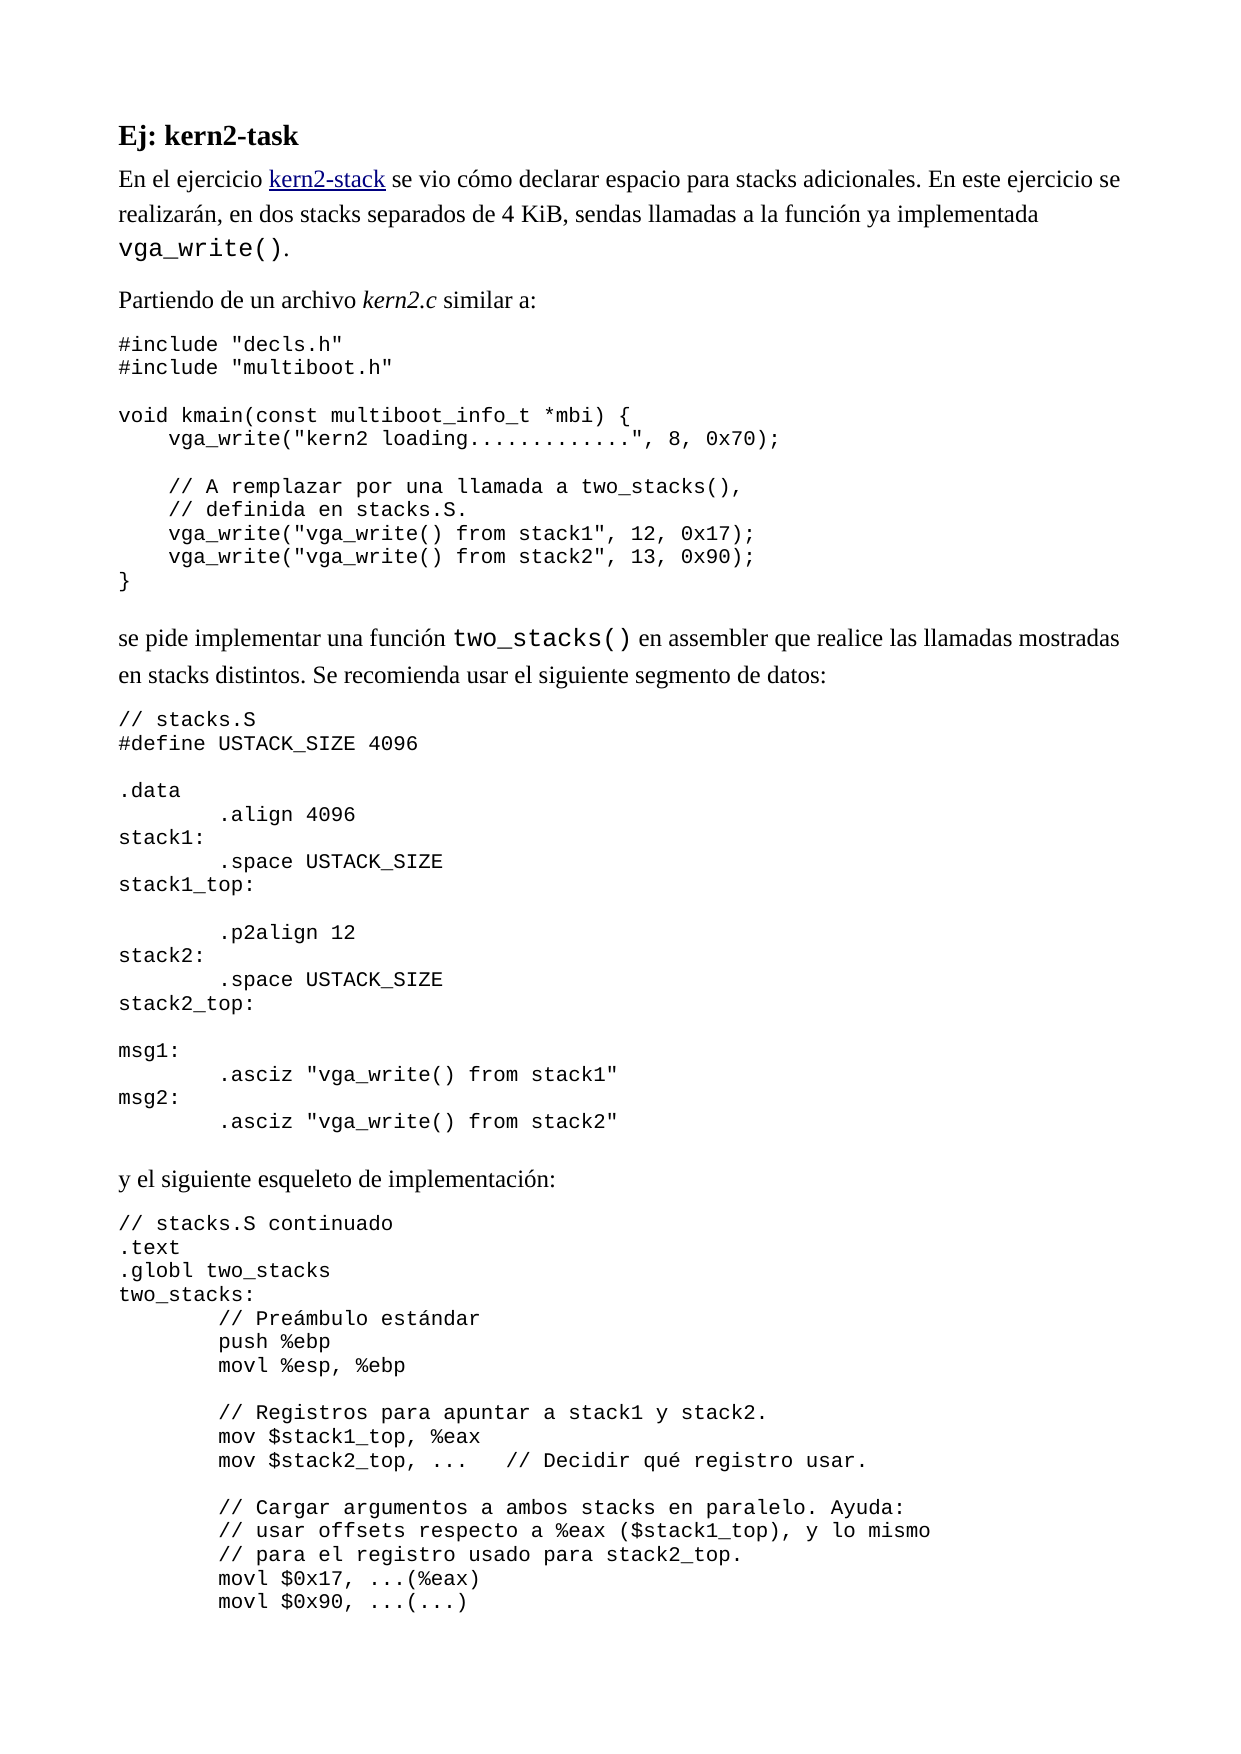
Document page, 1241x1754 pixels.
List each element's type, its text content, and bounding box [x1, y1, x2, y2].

text vga_write("vga_write() from stack2", 13, 0x90); [118, 547, 1122, 570]
text #define USTACK_SIZE 4096 [118, 733, 1122, 756]
text mov $stack1_top, %eax [118, 1426, 1122, 1449]
text stack2: [118, 945, 1122, 969]
text stack1_top: [118, 874, 1122, 898]
text .data [118, 780, 1122, 803]
text Partiendo de un archivo kern2.c similar a: [118, 285, 1122, 313]
text } [118, 570, 1122, 594]
text .p2align 12 [118, 922, 1122, 945]
text // A remplazar por una llamada a two_stacks(), [118, 476, 1122, 499]
text se pide implementar una función two_stacks() en assembler que realice las llamadas mostradas en stacks distintos. Se recomienda usar el siguiente segmento de datos: [118, 623, 1122, 689]
text .asciz "vga_write() from stack1" [118, 1064, 1122, 1087]
text .asciz "vga_write() from stack2" [118, 1111, 1122, 1134]
text .align 4096 [118, 803, 1122, 827]
text .globl two_stacks [118, 1260, 1122, 1284]
text msg1: [118, 1040, 1122, 1064]
text // Preámbulo estándar [118, 1308, 1122, 1331]
text stack1: [118, 827, 1122, 851]
text .space USTACK_SIZE [118, 851, 1122, 874]
text // stacks.S continuado [118, 1213, 1122, 1237]
text // stacks.S [118, 709, 1122, 733]
text // definida en stacks.S. [118, 499, 1122, 523]
text .space USTACK_SIZE [118, 969, 1122, 993]
text #include "decls.h" [118, 334, 1122, 357]
text #include "multiboot.h" [118, 357, 1122, 381]
text vga_write("vga_write() from stack1", 12, 0x17); [118, 523, 1122, 547]
text vga_write("kern2 loading.............", 8, 0x70); [118, 428, 1122, 452]
text // Registros para apuntar a stack1 y stack2. [118, 1402, 1122, 1426]
text mov $stack2_top, ... // Decidir qué registro usar. [118, 1449, 1122, 1473]
subtitle Ej: kern2-task [118, 118, 1122, 152]
text stack2_top: [118, 993, 1122, 1016]
text movl $0x17, ...(%eax) [118, 1568, 1122, 1591]
text movl $0x90, ...(...) [118, 1591, 1122, 1615]
text void kmain(const multiboot_info_t *mbi) { [118, 405, 1122, 428]
text two_stacks: [118, 1284, 1122, 1308]
text movl %esp, %ebp [118, 1355, 1122, 1379]
text // Cargar argumentos a ambos stacks en paralelo. Ayuda: [118, 1497, 1122, 1521]
text .text [118, 1237, 1122, 1260]
text // usar offsets respecto a %eax ($stack1_top), y lo mismo [118, 1521, 1122, 1544]
text // para el registro usado para stack2_top. [118, 1544, 1122, 1568]
text En el ejercicio kern2-stack se vio cómo declarar espacio para stacks adicionales. En este ejercicio se realizarán, en dos stacks separados de 4 KiB, sendas llamadas a la función ya implementada vga_write(). [118, 164, 1122, 264]
text y el siguiente esqueleto de implementación: [118, 1164, 1122, 1193]
text msg2: [118, 1087, 1122, 1111]
text push %ebp [118, 1331, 1122, 1355]
